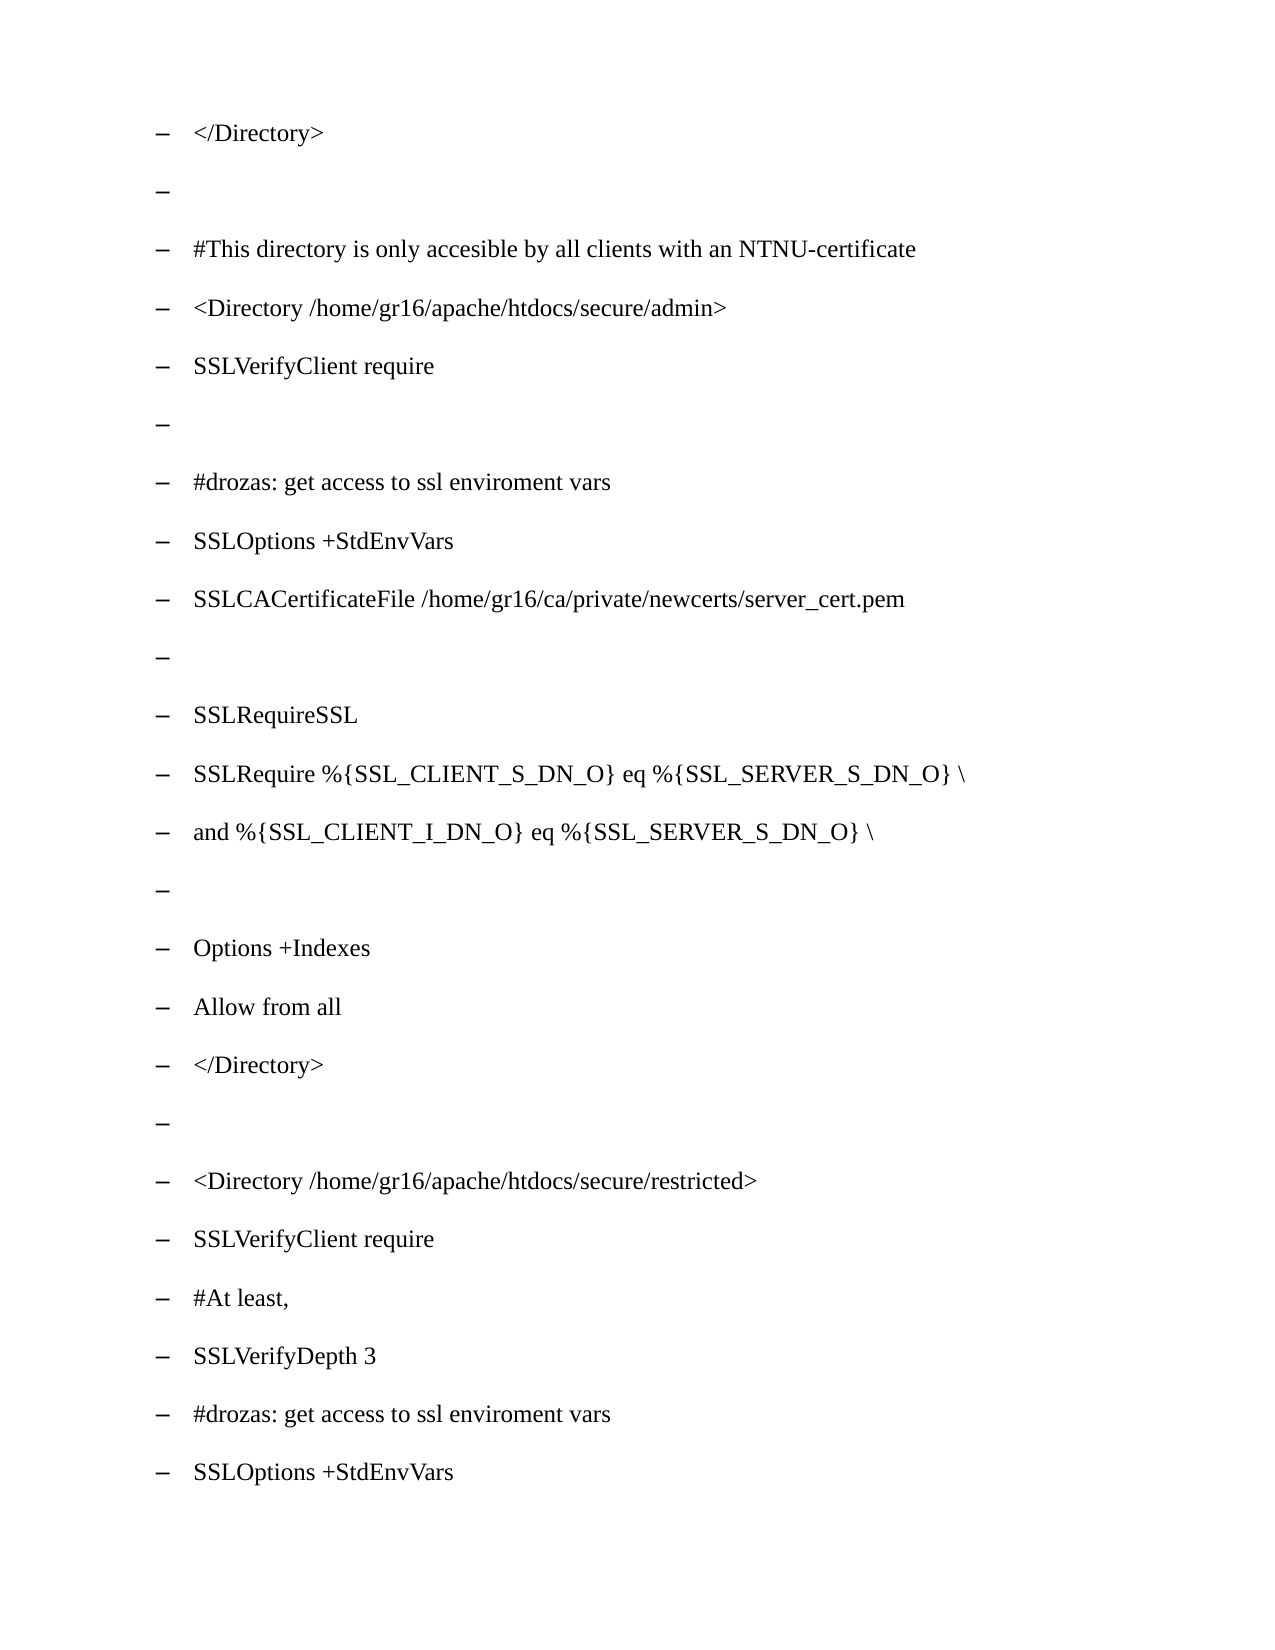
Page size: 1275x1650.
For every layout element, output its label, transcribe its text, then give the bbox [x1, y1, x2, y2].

list #drozas: get access to ssl enviroment vars [156, 467, 1157, 496]
list SSLVerifyClient require [156, 1224, 1157, 1253]
list SSLOptions +StdEnvVars [156, 526, 1157, 554]
list SSLCACertificateFile /home/gr16/ca/private/newcerts/server_cert.pem [156, 584, 1157, 613]
list SSLVerifyDepth 3 [156, 1341, 1157, 1370]
list #At least, [156, 1283, 1157, 1311]
list #drozas: get access to ssl enviroment vars [156, 1399, 1157, 1428]
list and %{SSL_CLIENT_I_DN_O} eq %{SSL_SERVER_S_DN_O} \ [156, 817, 1157, 846]
list SSLRequire %{SSL_CLIENT_S_DN_O} eq %{SSL_SERVER_S_DN_O} \ [156, 759, 1157, 787]
list <Directory /home/gr16/apache/htdocs/secure/admin> [156, 293, 1157, 322]
list SSLOptions +StdEnvVars [156, 1457, 1157, 1486]
list Allow from all [156, 992, 1157, 1020]
list </Directory> [156, 118, 1157, 147]
list SSLRequireSSL [156, 700, 1157, 729]
list Options +Indexes [156, 933, 1157, 962]
list SSLVerifyClient require [156, 351, 1157, 380]
list </Directory> [156, 1050, 1157, 1078]
list <Directory /home/gr16/apache/htdocs/secure/restricted> [156, 1166, 1157, 1195]
list #This directory is only accesible by all clients with an NTNU-certificate [156, 234, 1157, 263]
